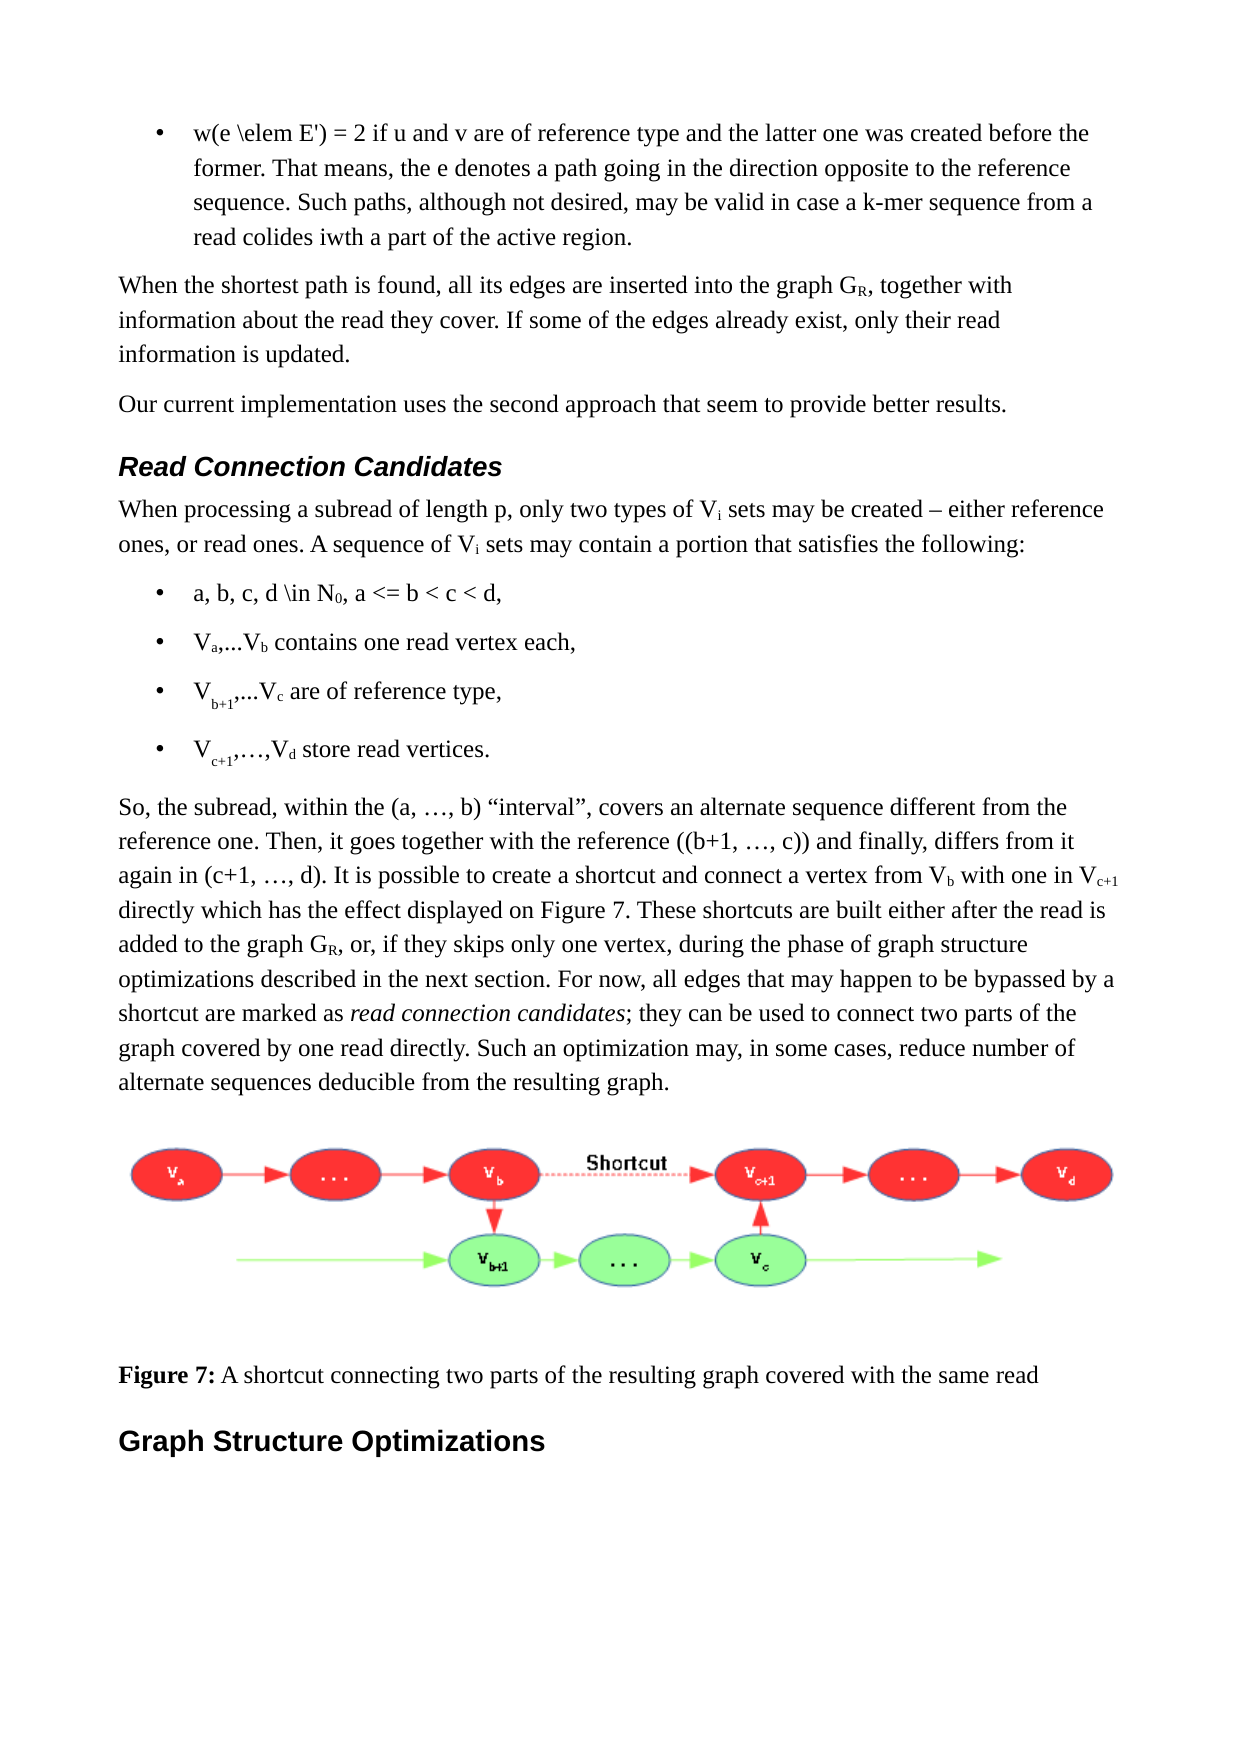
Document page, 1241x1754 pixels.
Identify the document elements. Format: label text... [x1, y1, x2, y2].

text When processing a subread of length p, only two types of Vi sets may be created – either reference ones, or read ones. A sequence of Vi sets may contain a portion that satisfies the following: [118, 494, 1122, 558]
text When the shortest path is found, all its edges are inserted into the graph GR, together with information about the read they cover. If some of the edges already exist, only their read information is updated. [118, 271, 1122, 368]
text Figure 7: A shortcut connecting two parts of the resulting graph covered with the same read [118, 1360, 1122, 1389]
list a, b, c, d \in N0, a <= b < c < d, [156, 578, 1122, 607]
list Va,...Vb contains one read vertex each, [156, 627, 1122, 656]
picture [118, 1116, 1123, 1306]
text Our current implementation uses the second approach that seem to provide better results. [118, 389, 1122, 417]
list w(e \elem E') = 2 if u and v are of reference type and the latter one was created before the former. That means, the e denotes a path going in the direction opposite to the reference sequence. Such paths, although not desired, may be valid in case a k-mer sequence from a read colides iwth a part of the active region. [156, 118, 1122, 250]
list Vb+1,...Vc are of reference type, [156, 676, 1122, 712]
subtitle Graph Structure Optimizations [118, 1424, 1122, 1457]
text So, the subread, within the (a, …, b) “interval”, covers an alternate sequence different from the reference one. Then, it goes together with the reference ((b+1, …, c)) and finally, differs from it again in (c+1, …, d). It is possible to create a shortcut and connect a vertex from Vb with one in Vc+1 directly which has the effect displayed on Figure 7. These shortcuts are built either after the read is added to the graph GR, or, if they skips only one vertex, during the phase of graph structure optimizations described in the next section. For now, all edges that may happen to be bypassed by a shortcut are marked as read connection candidates; they can be used to connect two parts of the graph covered by one read directly. Such an optimization may, in some cases, reduce number of alternate sequences deducible from the resulting graph. [118, 792, 1122, 1096]
list Vc+1,…,Vd store read vertices. [156, 734, 1122, 770]
subtitle Read Connection Candidates [118, 450, 1122, 482]
